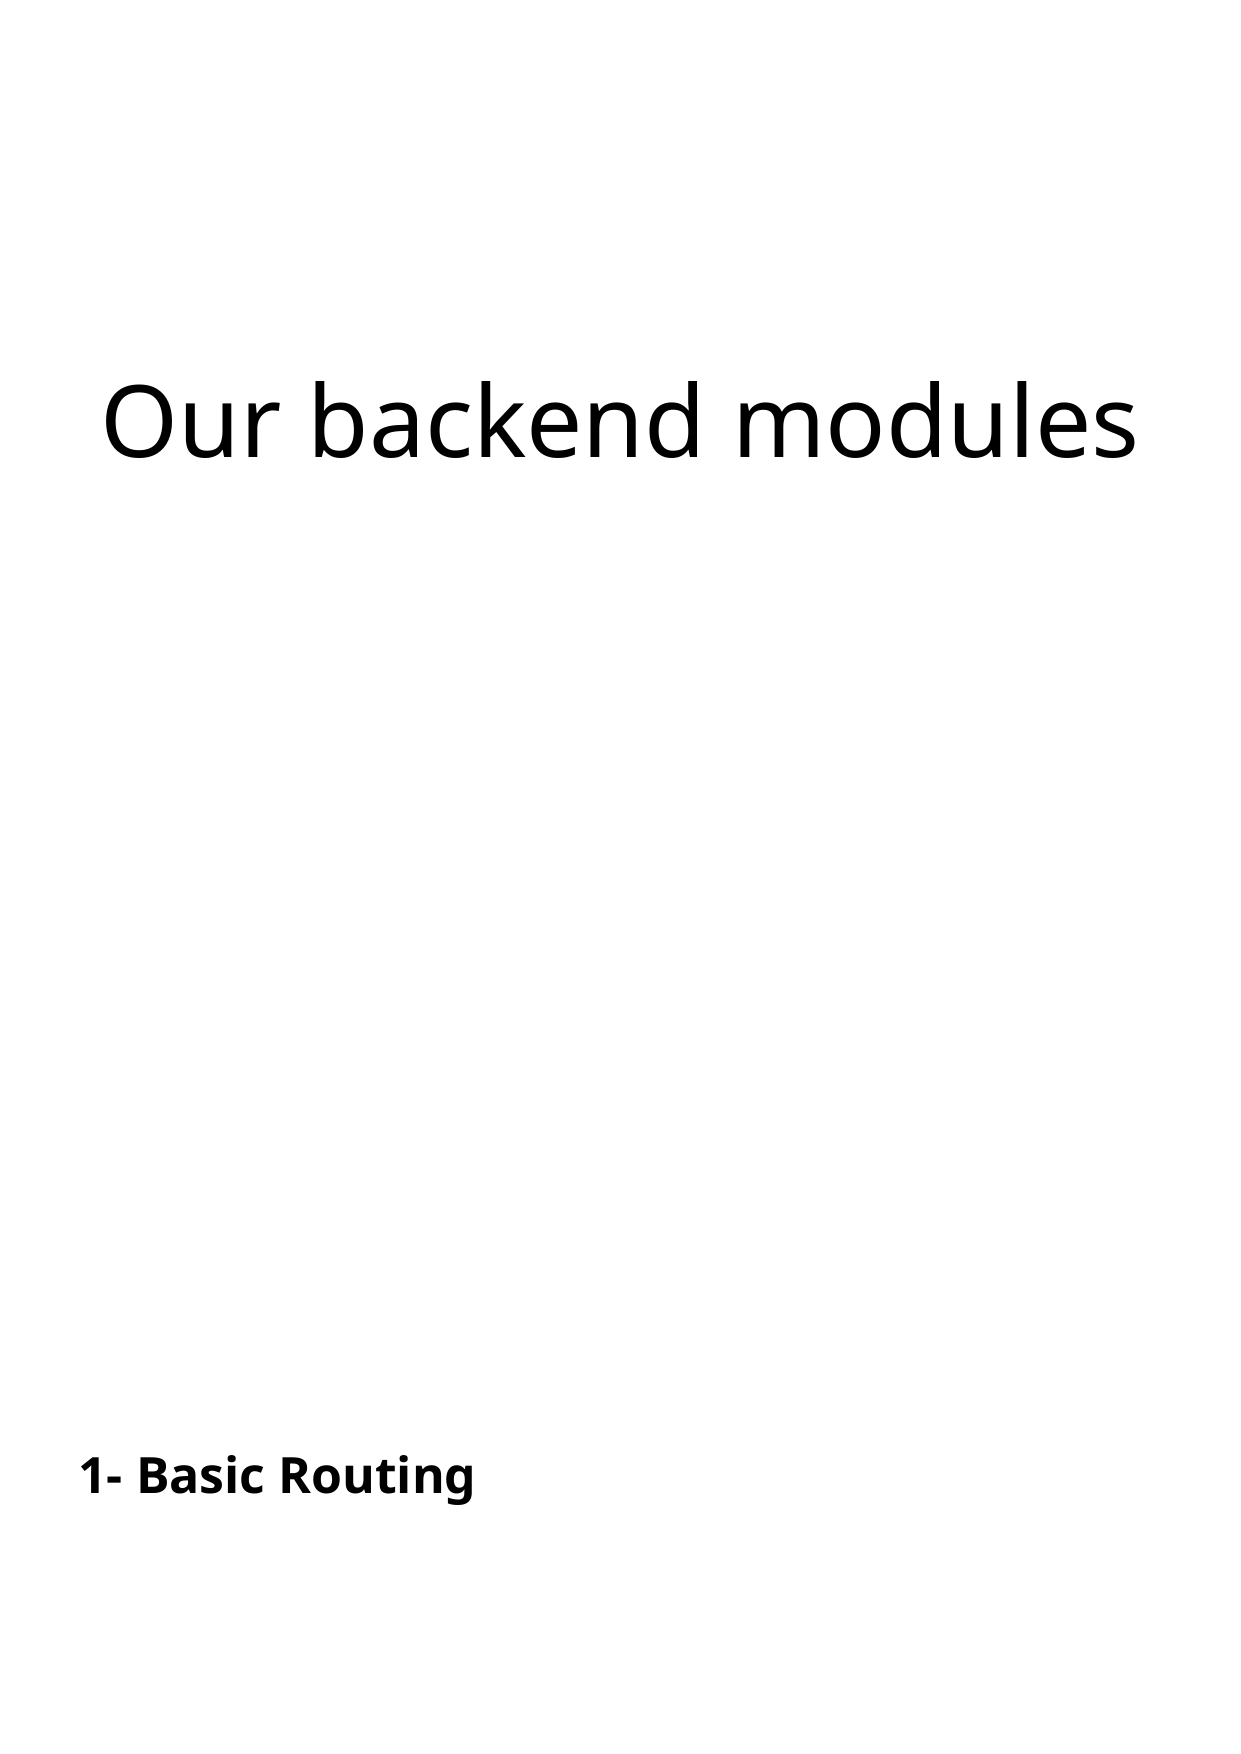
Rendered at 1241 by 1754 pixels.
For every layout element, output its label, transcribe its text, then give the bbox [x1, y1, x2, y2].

text Our backend modules [78, 351, 1162, 487]
text 1- Basic Routing [78, 1441, 1162, 1509]
